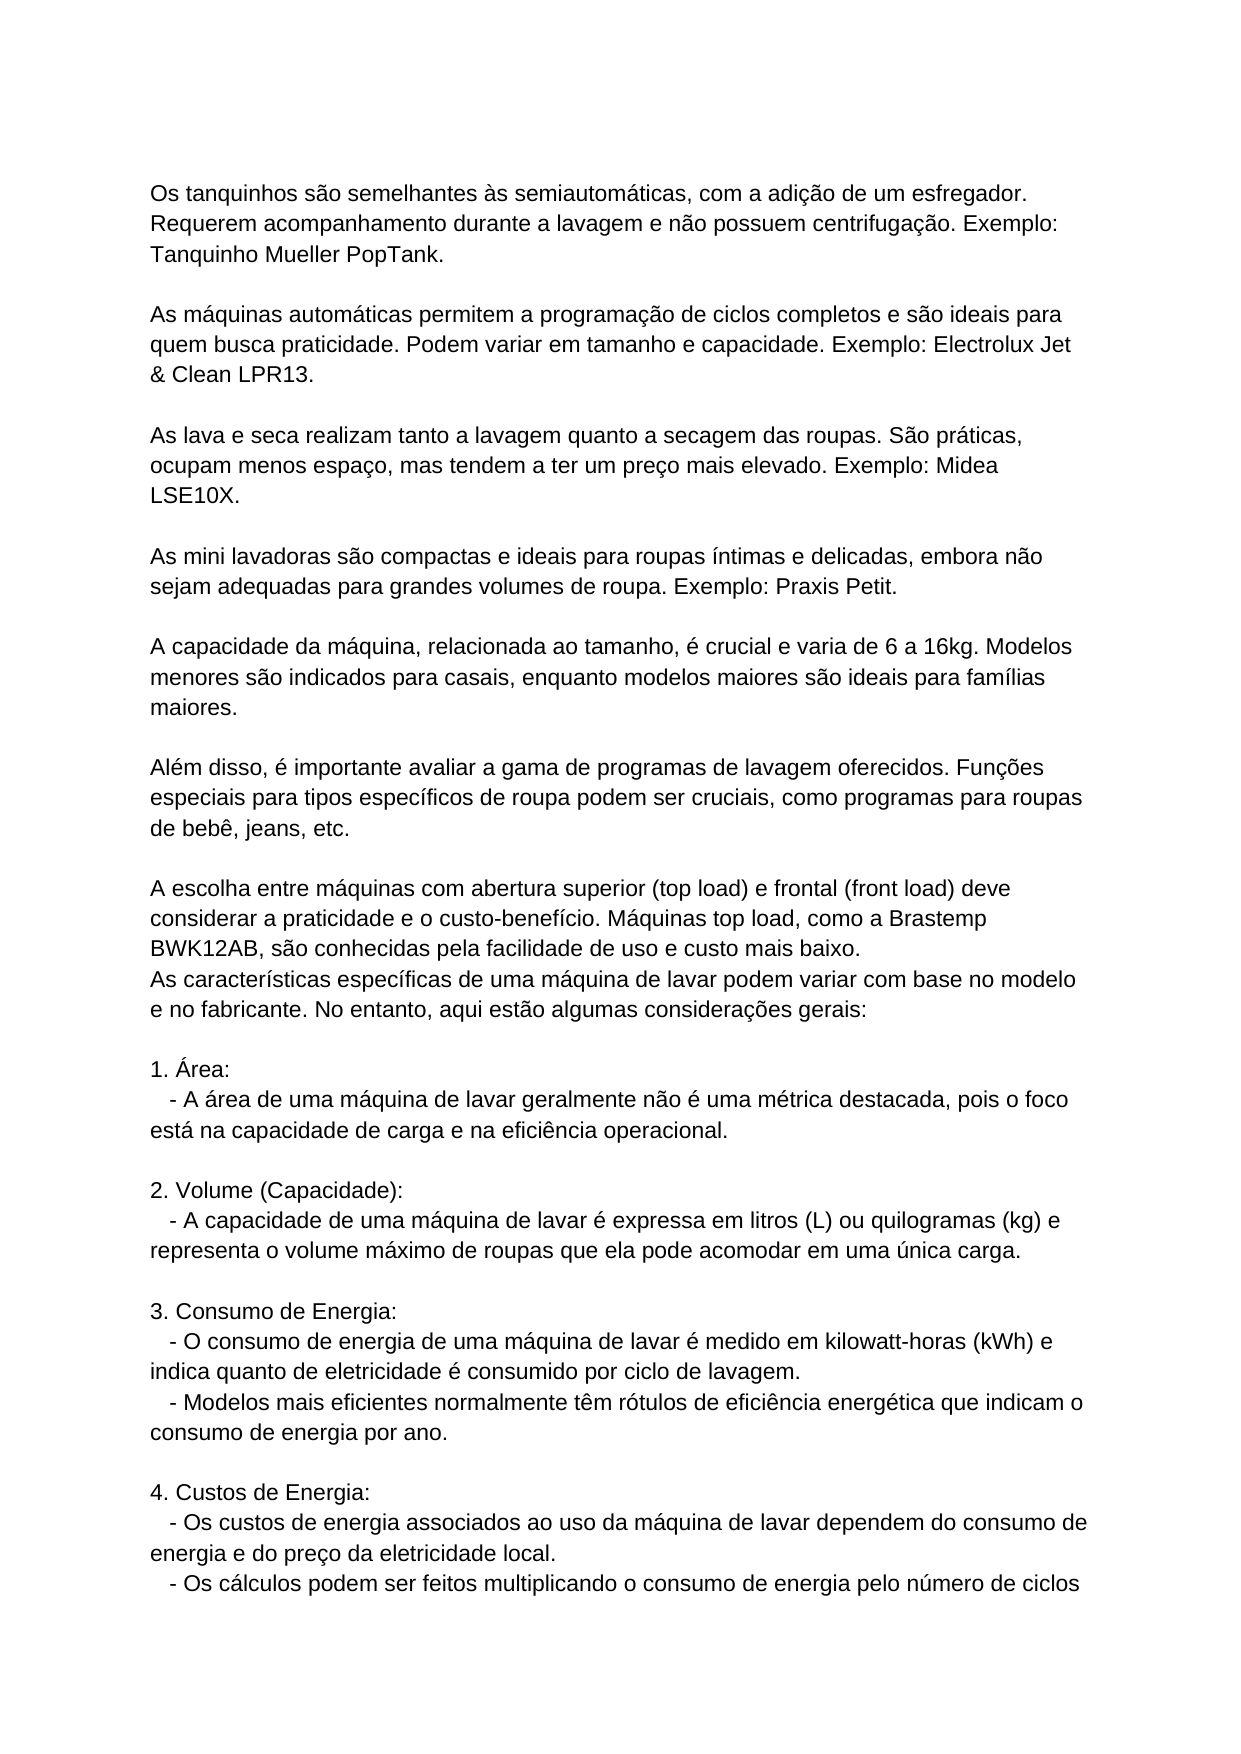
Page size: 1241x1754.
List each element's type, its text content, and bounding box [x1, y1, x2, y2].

text As mini lavadoras são compactas e ideais para roupas íntimas e delicadas, embora não sejam adequadas para grandes volumes de roupa. Exemplo: Praxis Petit. [150, 543, 1090, 599]
text - O consumo de energia de uma máquina de lavar é medido em kilowatt-horas (kWh) e indica quanto de eletricidade é consumido por ciclo de lavagem. [150, 1328, 1090, 1385]
text 2. Volume (Capacidade): [150, 1177, 1090, 1203]
text A capacidade da máquina, relacionada ao tamanho, é crucial e varia de 6 a 16kg. Modelos menores são indicados para casais, enquanto modelos maiores são ideais para famílias maiores. [150, 633, 1090, 720]
text As características específicas de uma máquina de lavar podem variar com base no modelo e no fabricante. No entanto, aqui estão algumas considerações gerais: [150, 966, 1090, 1022]
text 1. Área: [150, 1056, 1090, 1083]
text - Os cálculos podem ser feitos multiplicando o consumo de energia pelo número de ciclos [150, 1570, 1090, 1596]
text - A área de uma máquina de lavar geralmente não é uma métrica destacada, pois o foco está na capacidade de carga e na eficiência operacional. [150, 1086, 1090, 1143]
text A escolha entre máquinas com abertura superior (top load) e frontal (front load) deve considerar a praticidade e o custo-benefício. Máquinas top load, como a Brastemp BWK12AB, são conhecidas pela facilidade de uso e custo mais baixo. [150, 875, 1090, 962]
text 3. Consumo de Energia: [150, 1298, 1090, 1324]
text - Os custos de energia associados ao uso da máquina de lavar dependem do consumo de energia e do preço da eletricidade local. [150, 1509, 1090, 1566]
text 4. Custos de Energia: [150, 1479, 1090, 1506]
text Os tanquinhos são semelhantes às semiautomáticas, com a adição de um esfregador. Requerem acompanhamento durante a lavagem e não possuem centrifugação. Exemplo: Tanquinho Mueller PopTank. [150, 180, 1090, 267]
text - Modelos mais eficientes normalmente têm rótulos de eficiência energética que indicam o consumo de energia por ano. [150, 1388, 1090, 1445]
text As lava e seca realizam tanto a lavagem quanto a secagem das roupas. São práticas, ocupam menos espaço, mas tendem a ter um preço mais elevado. Exemplo: Midea LSE10X. [150, 422, 1090, 509]
text - A capacidade de uma máquina de lavar é expressa em litros (L) ou quilogramas (kg) e representa o volume máximo de roupas que ela pode acomodar em uma única carga. [150, 1207, 1090, 1264]
text Além disso, é importante avaliar a gama de programas de lavagem oferecidos. Funções especiais para tipos específicos de roupa podem ser cruciais, como programas para roupas de bebê, jeans, etc. [150, 754, 1090, 841]
text As máquinas automáticas permitem a programação de ciclos completos e são ideais para quem busca praticidade. Podem variar em tamanho e capacidade. Exemplo: Electrolux Jet & Clean LPR13. [150, 301, 1090, 388]
